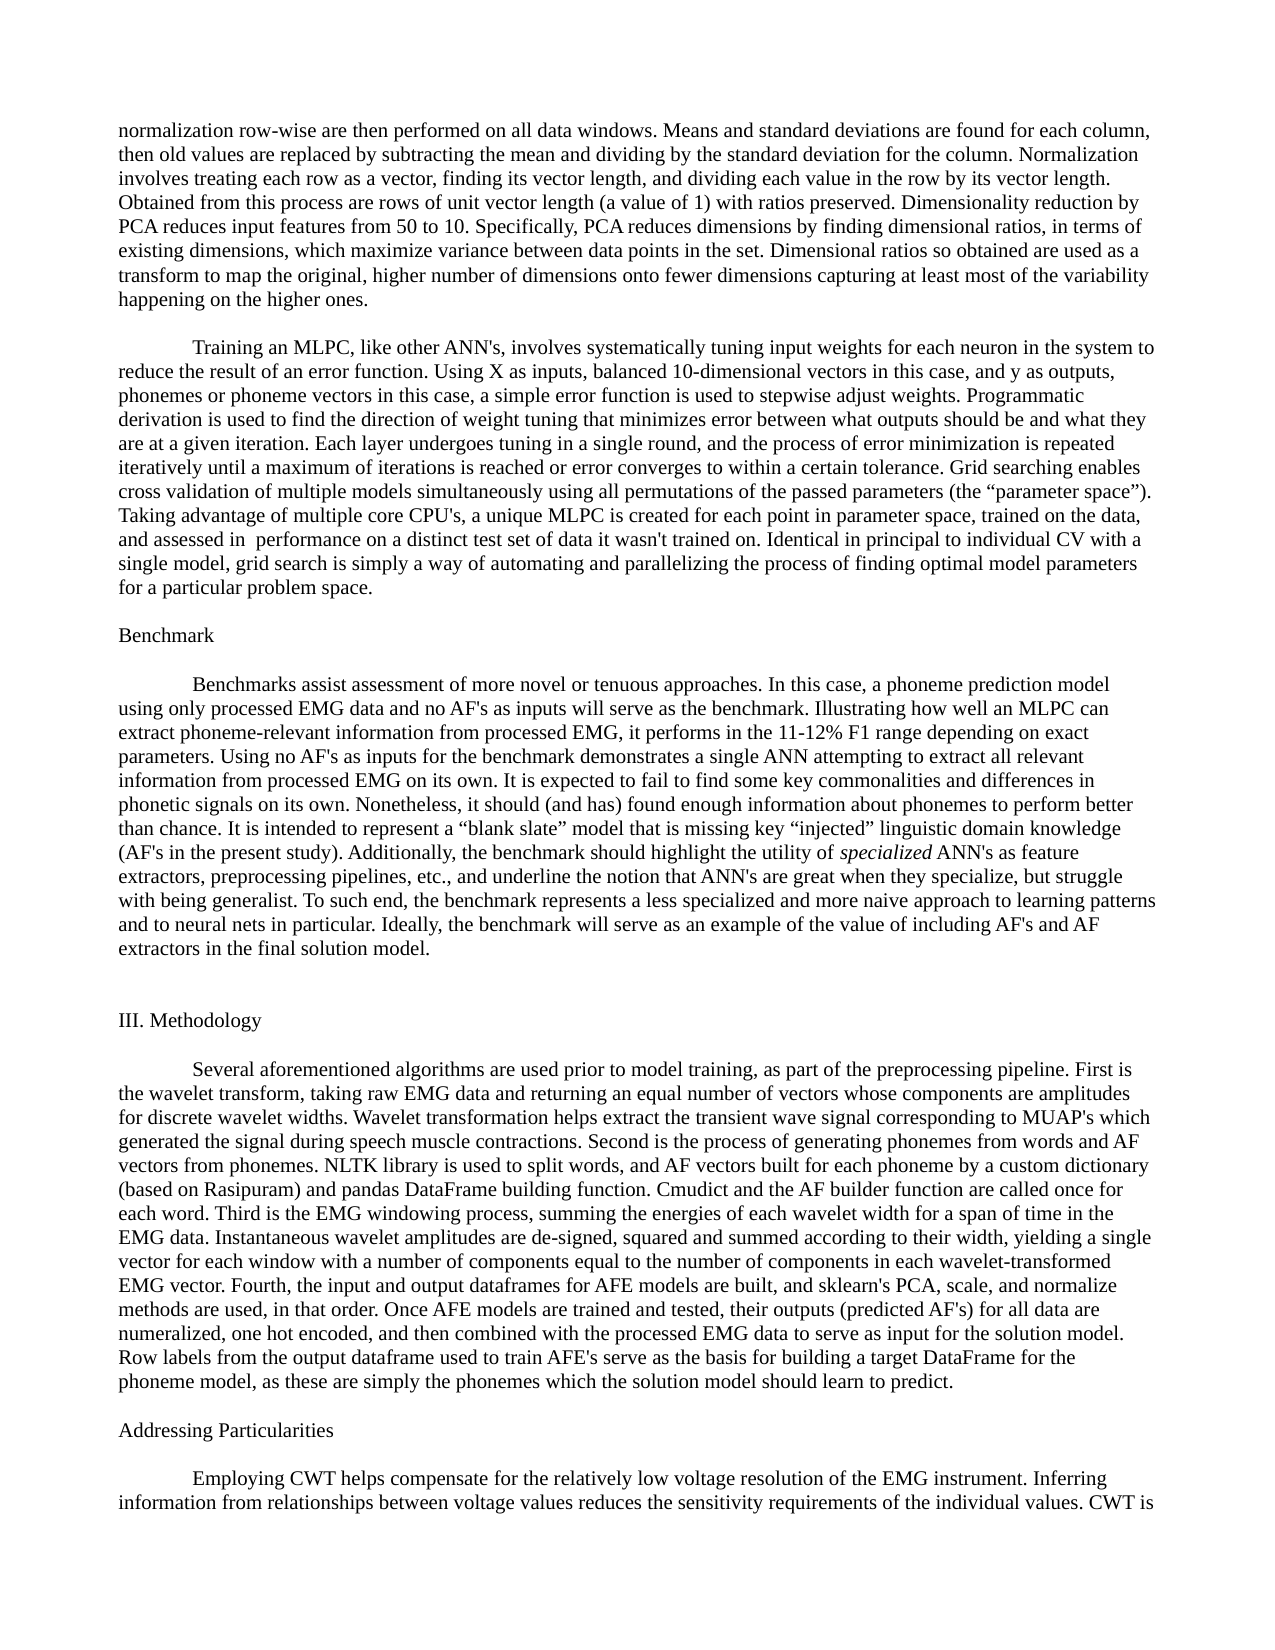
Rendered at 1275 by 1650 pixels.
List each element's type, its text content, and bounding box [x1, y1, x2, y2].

text Addressing Particularities [118, 1417, 1157, 1442]
text Training an MLPC, like other ANN's, involves systematically tuning input weights for each neuron in the system to reduce the result of an error function. Using X as inputs, balanced 10-dimensional vectors in this case, and y as outputs, phonemes or phoneme vectors in this case, a simple error function is used to stepwise adjust weights. Programmatic derivation is used to find the direction of weight tuning that minimizes error between what outputs should be and what they are at a given iteration. Each layer undergoes tuning in a single round, and the process of error minimization is repeated iteratively until a maximum of iterations is reached or error converges to within a certain tolerance. Grid searching enables cross validation of multiple models simultaneously using all permutations of the passed parameters (the “parameter space”). Taking advantage of multiple core CPU's, a unique MLPC is created for each point in parameter space, trained on the data, and assessed in performance on a distinct test set of data it wasn't trained on. Identical in principal to individual CV with a single model, grid search is simply a way of automating and parallelizing the process of finding optimal model parameters for a particular problem space. [118, 335, 1157, 599]
text normalization row-wise are then performed on all data windows. Means and standard deviations are found for each column, then old values are replaced by subtracting the mean and dividing by the standard deviation for the column. Normalization involves treating each row as a vector, finding its vector length, and dividing each value in the row by its vector length. Obtained from this process are rows of unit vector length (a value of 1) with ratios preserved. Dimensionality reduction by PCA reduces input features from 50 to 10. Specifically, PCA reduces dimensions by finding dimensional ratios, in terms of existing dimensions, which maximize variance between data points in the set. Dimensional ratios so obtained are used as a transform to map the original, higher number of dimensions onto fewer dimensions capturing at least most of the variability happening on the higher ones. [118, 118, 1157, 311]
text Benchmarks assist assessment of more novel or tenuous approaches. In this case, a phoneme prediction model using only processed EMG data and no AF's as inputs will serve as the benchmark. Illustrating how well an MLPC can extract phoneme-relevant information from processed EMG, it performs in the 11-12% F1 range depending on exact parameters. Using no AF's as inputs for the benchmark demonstrates a single ANN attempting to extract all relevant information from processed EMG on its own. It is expected to fail to find some key commonalities and differences in phonetic signals on its own. Nonetheless, it should (and has) found enough information about phonemes to perform better than chance. It is intended to represent a “blank slate” model that is missing key “injected” linguistic domain knowledge (AF's in the present study). Additionally, the benchmark should highlight the utility of specialized ANN's as feature extractors, preprocessing pipelines, etc., and underline the notion that ANN's are great when they specialize, but struggle with being generalist. To such end, the benchmark represents a less specialized and more naive approach to learning patterns and to neural nets in particular. Ideally, the benchmark will serve as an example of the value of including AF's and AF extractors in the final solution model. [118, 672, 1157, 960]
text Benchmark [118, 623, 1157, 647]
text Several aforementioned algorithms are used prior to model training, as part of the preprocessing pipeline. First is the wavelet transform, taking raw EMG data and returning an equal number of vectors whose components are amplitudes for discrete wavelet widths. Wavelet transformation helps extract the transient wave signal corresponding to MUAP's which generated the signal during speech muscle contractions. Second is the process of generating phonemes from words and AF vectors from phonemes. NLTK library is used to split words, and AF vectors built for each phoneme by a custom dictionary (based on Rasipuram) and pandas DataFrame building function. Cmudict and the AF builder function are called once for each word. Third is the EMG windowing process, summing the energies of each wavelet width for a span of time in the EMG data. Instantaneous wavelet amplitudes are de-signed, squared and summed according to their width, yielding a single vector for each window with a number of components equal to the number of components in each wavelet-transformed EMG vector. Fourth, the input and output dataframes for AFE models are built, and sklearn's PCA, scale, and normalize methods are used, in that order. Once AFE models are trained and tested, their outputs (predicted AF's) for all data are numeralized, one hot encoded, and then combined with the processed EMG data to serve as input for the solution model. Row labels from the output dataframe used to train AFE's serve as the basis for building a target DataFrame for the phoneme model, as these are simply the phonemes which the solution model should learn to predict. [118, 1057, 1157, 1393]
text Employing CWT helps compensate for the relatively low voltage resolution of the EMG instrument. Inferring information from relationships between voltage values reduces the sensitivity requirements of the individual values. CWT is [118, 1466, 1157, 1514]
text III. Methodology [118, 1008, 1157, 1032]
